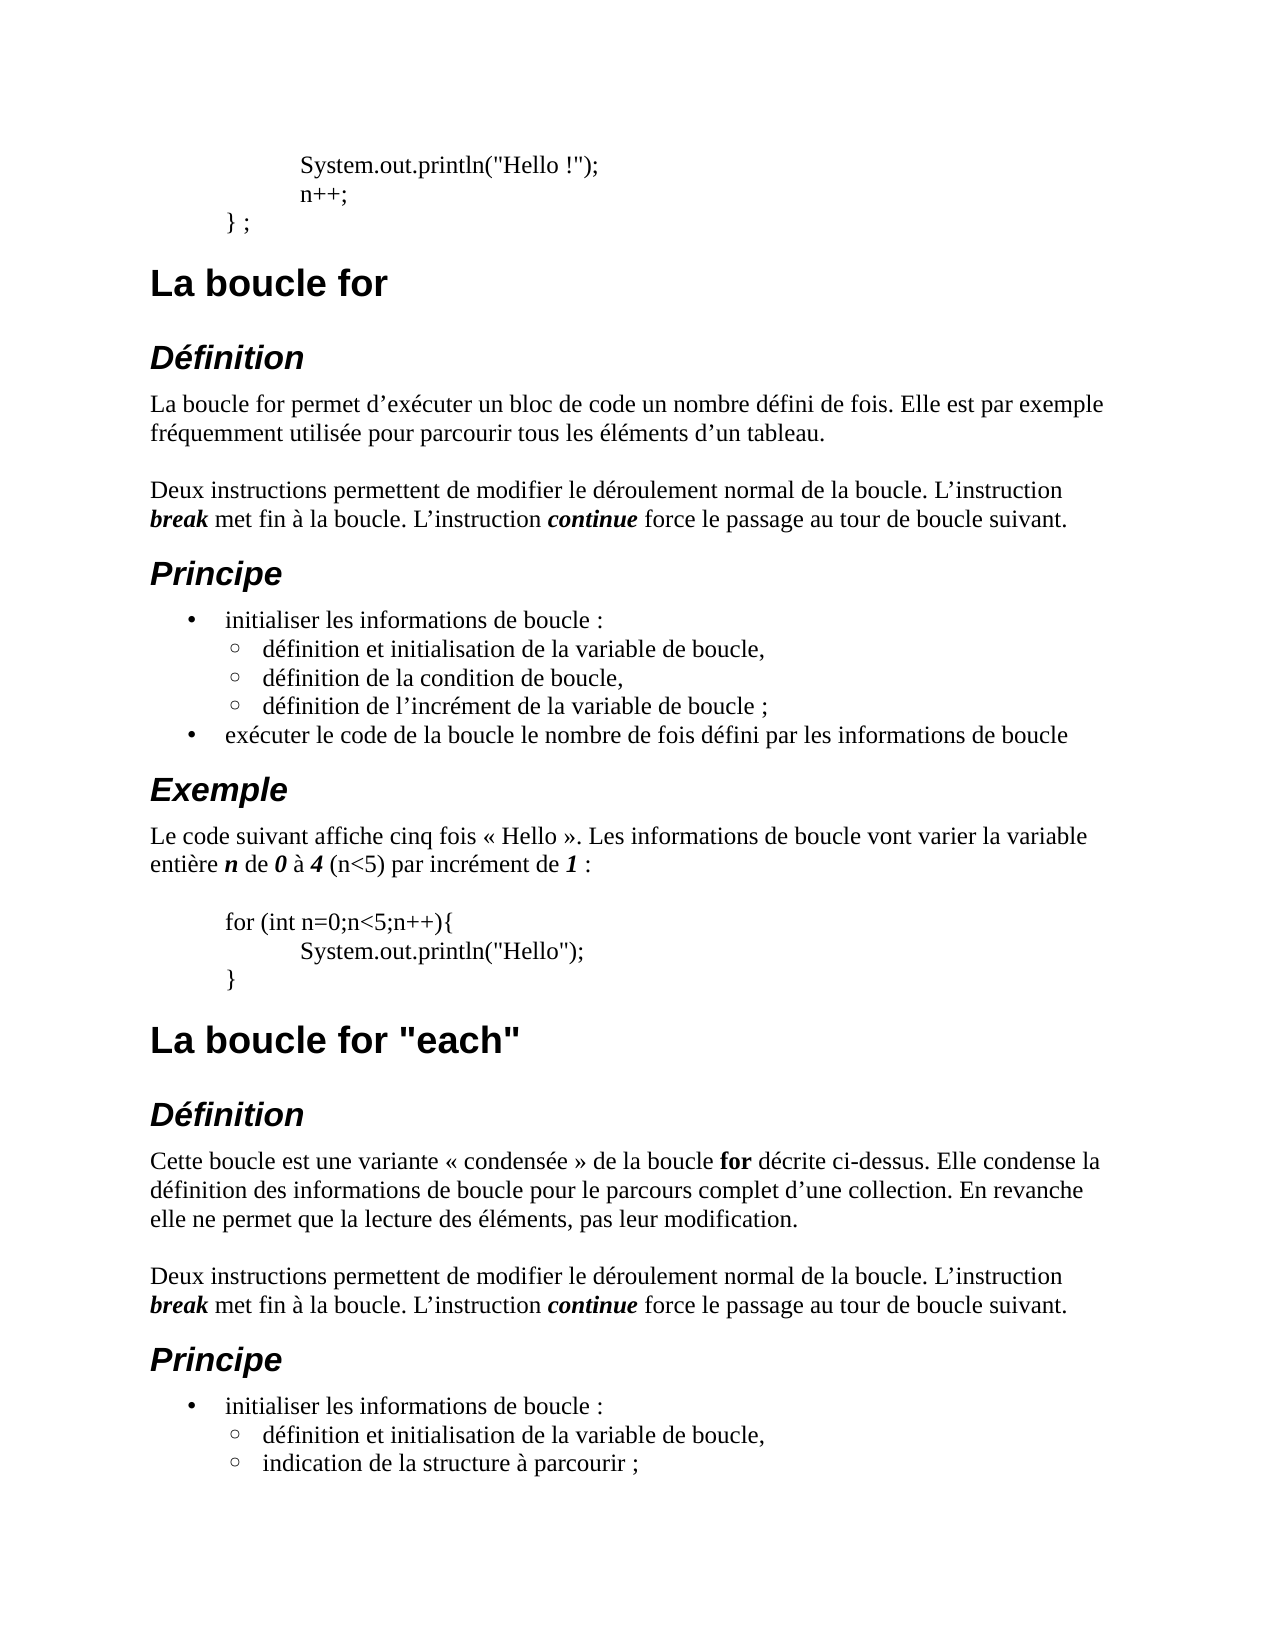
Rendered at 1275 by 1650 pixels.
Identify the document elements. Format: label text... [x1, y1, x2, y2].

subtitle La boucle for [150, 261, 1125, 305]
text for (int n=0;n<5;n++){ [150, 907, 1125, 936]
text Le code suivant affiche cinq fois « Hello ». Les informations de boucle vont varier la variable entière n de 0 à 4 (n<5) par incrément de 1 : [150, 821, 1125, 878]
text } ; [150, 207, 1125, 236]
text n++; [150, 179, 1125, 207]
text Deux instructions permettent de modifier le déroulement normal de la boucle. L’instruction break met fin à la boucle. L’instruction continue force le passage au tour de boucle suivant. [150, 476, 1125, 533]
list initialiser les informations de boucle : [187, 605, 1125, 634]
text La boucle for permet d’exécuter un bloc de code un nombre défini de fois. Elle est par exemple fréquemment utilisée pour parcourir tous les éléments d’un tableau. [150, 389, 1125, 447]
list définition et initialisation de la variable de boucle, [225, 1420, 1125, 1448]
subtitle Principe [150, 554, 1125, 593]
subtitle Définition [150, 338, 1125, 377]
subtitle La boucle for "each" [150, 1018, 1125, 1062]
text Deux instructions permettent de modifier le déroulement normal de la boucle. L’instruction break met fin à la boucle. L’instruction continue force le passage au tour de boucle suivant. [150, 1261, 1125, 1319]
list initialiser les informations de boucle : [187, 1391, 1125, 1420]
list Cette boucle est une variante « condensée » de la boucle for décrite ci-dessus. Elle condense la définition des informations de boucle pour le parcours complet d’une collection. En revanche elle ne permet que la lecture des éléments, pas leur modification. [150, 1146, 1125, 1233]
list indication de la structure à parcourir ; [225, 1448, 1125, 1477]
subtitle Exemple [150, 770, 1125, 808]
list définition et initialisation de la variable de boucle, [225, 634, 1125, 663]
text System.out.println("Hello !"); [150, 150, 1125, 179]
subtitle Principe [150, 1340, 1125, 1378]
text System.out.println("Hello"); [150, 936, 1125, 964]
subtitle Définition [150, 1095, 1125, 1134]
list définition de la condition de boucle, [225, 663, 1125, 691]
list exécuter le code de la boucle le nombre de fois défini par les informations de boucle [187, 720, 1125, 749]
list définition de l’incrément de la variable de boucle ; [225, 691, 1125, 720]
text } [150, 964, 1125, 993]
